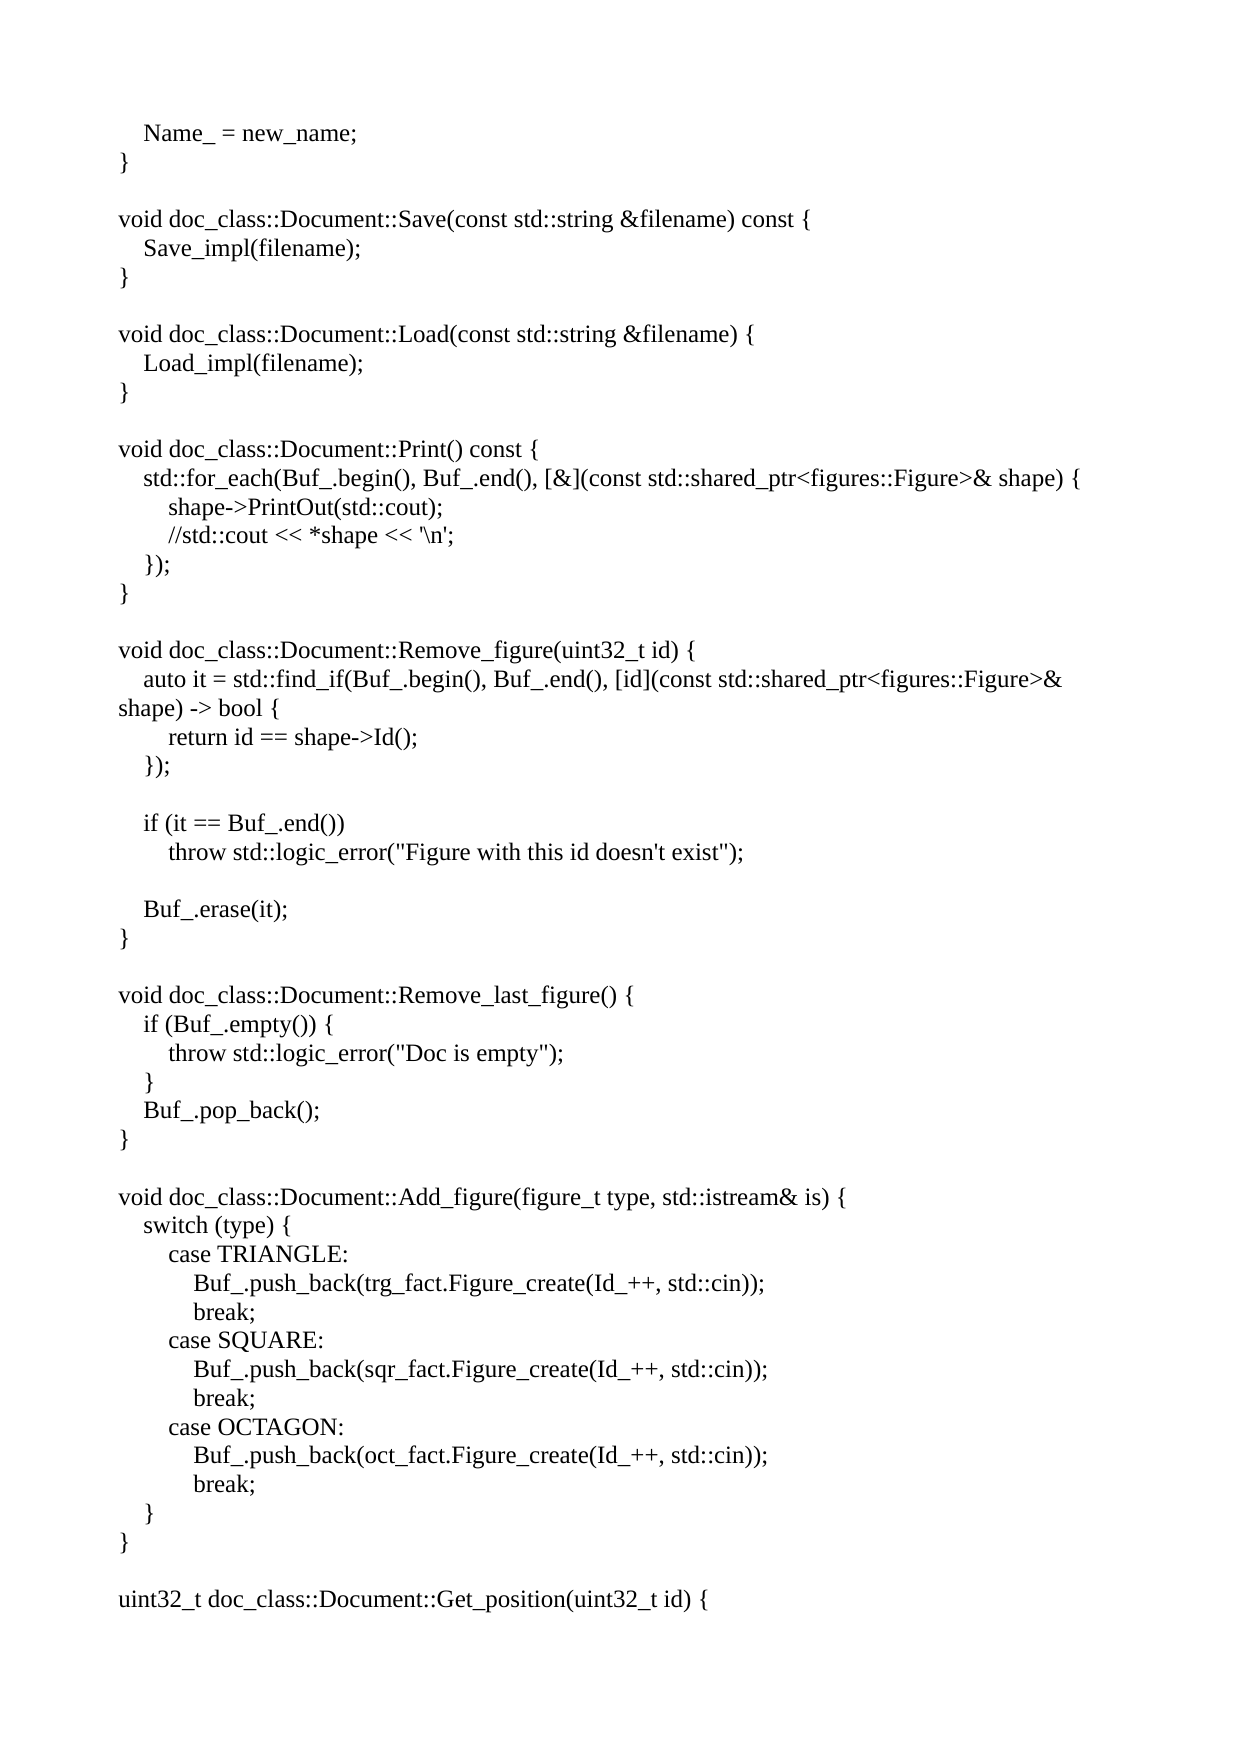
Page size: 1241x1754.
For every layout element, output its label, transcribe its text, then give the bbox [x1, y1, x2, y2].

text break; [118, 1297, 1122, 1326]
text case TRIANGLE: [118, 1239, 1122, 1268]
text break; [118, 1383, 1122, 1412]
text } [118, 1124, 1122, 1153]
text }); [118, 751, 1122, 779]
text } [118, 1067, 1122, 1096]
text } [118, 1498, 1122, 1527]
text }); [118, 549, 1122, 578]
text void doc_class::Document::Remove_figure(uint32_t id) { [118, 636, 1122, 664]
text std::for_each(Buf_.begin(), Buf_.end(), [&](const std::shared_ptr<figures::Figure>& shape) { [118, 463, 1122, 492]
text Save_impl(filename); [118, 233, 1122, 262]
text return id == shape->Id(); [118, 722, 1122, 751]
text void doc_class::Document::Remove_last_figure() { [118, 981, 1122, 1009]
text } [118, 578, 1122, 607]
text Buf_.push_back(oct_fact.Figure_create(Id_++, std::cin)); [118, 1441, 1122, 1469]
text } [118, 1527, 1122, 1556]
text switch (type) { [118, 1211, 1122, 1239]
text } [118, 147, 1122, 176]
text case SQUARE: [118, 1326, 1122, 1354]
text Buf_.push_back(trg_fact.Figure_create(Id_++, std::cin)); [118, 1268, 1122, 1297]
text //std::cout << *shape << '\n'; [118, 521, 1122, 549]
text if (it == Buf_.end()) [118, 808, 1122, 837]
text Buf_.erase(it); [118, 894, 1122, 923]
text uint32_t doc_class::Document::Get_position(uint32_t id) { [118, 1584, 1122, 1613]
text shape->PrintOut(std::cout); [118, 492, 1122, 521]
text throw std::logic_error("Figure with this id doesn't exist"); [118, 837, 1122, 866]
text void doc_class::Document::Save(const std::string &filename) const { [118, 204, 1122, 233]
text void doc_class::Document::Add_figure(figure_t type, std::istream& is) { [118, 1182, 1122, 1211]
text } [118, 923, 1122, 952]
text void doc_class::Document::Print() const { [118, 434, 1122, 463]
text if (Buf_.empty()) { [118, 1009, 1122, 1038]
text auto it = std::find_if(Buf_.begin(), Buf_.end(), [id](const std::shared_ptr<figures::Figure>& shape) -> bool { [118, 664, 1122, 722]
text Buf_.pop_back(); [118, 1096, 1122, 1124]
text Buf_.push_back(sqr_fact.Figure_create(Id_++, std::cin)); [118, 1354, 1122, 1383]
text } [118, 262, 1122, 291]
text break; [118, 1469, 1122, 1498]
text Load_impl(filename); [118, 348, 1122, 377]
text case OCTAGON: [118, 1412, 1122, 1441]
text } [118, 377, 1122, 406]
text void doc_class::Document::Load(const std::string &filename) { [118, 319, 1122, 348]
text throw std::logic_error("Doc is empty"); [118, 1038, 1122, 1067]
text Name_ = new_name; [118, 118, 1122, 147]
